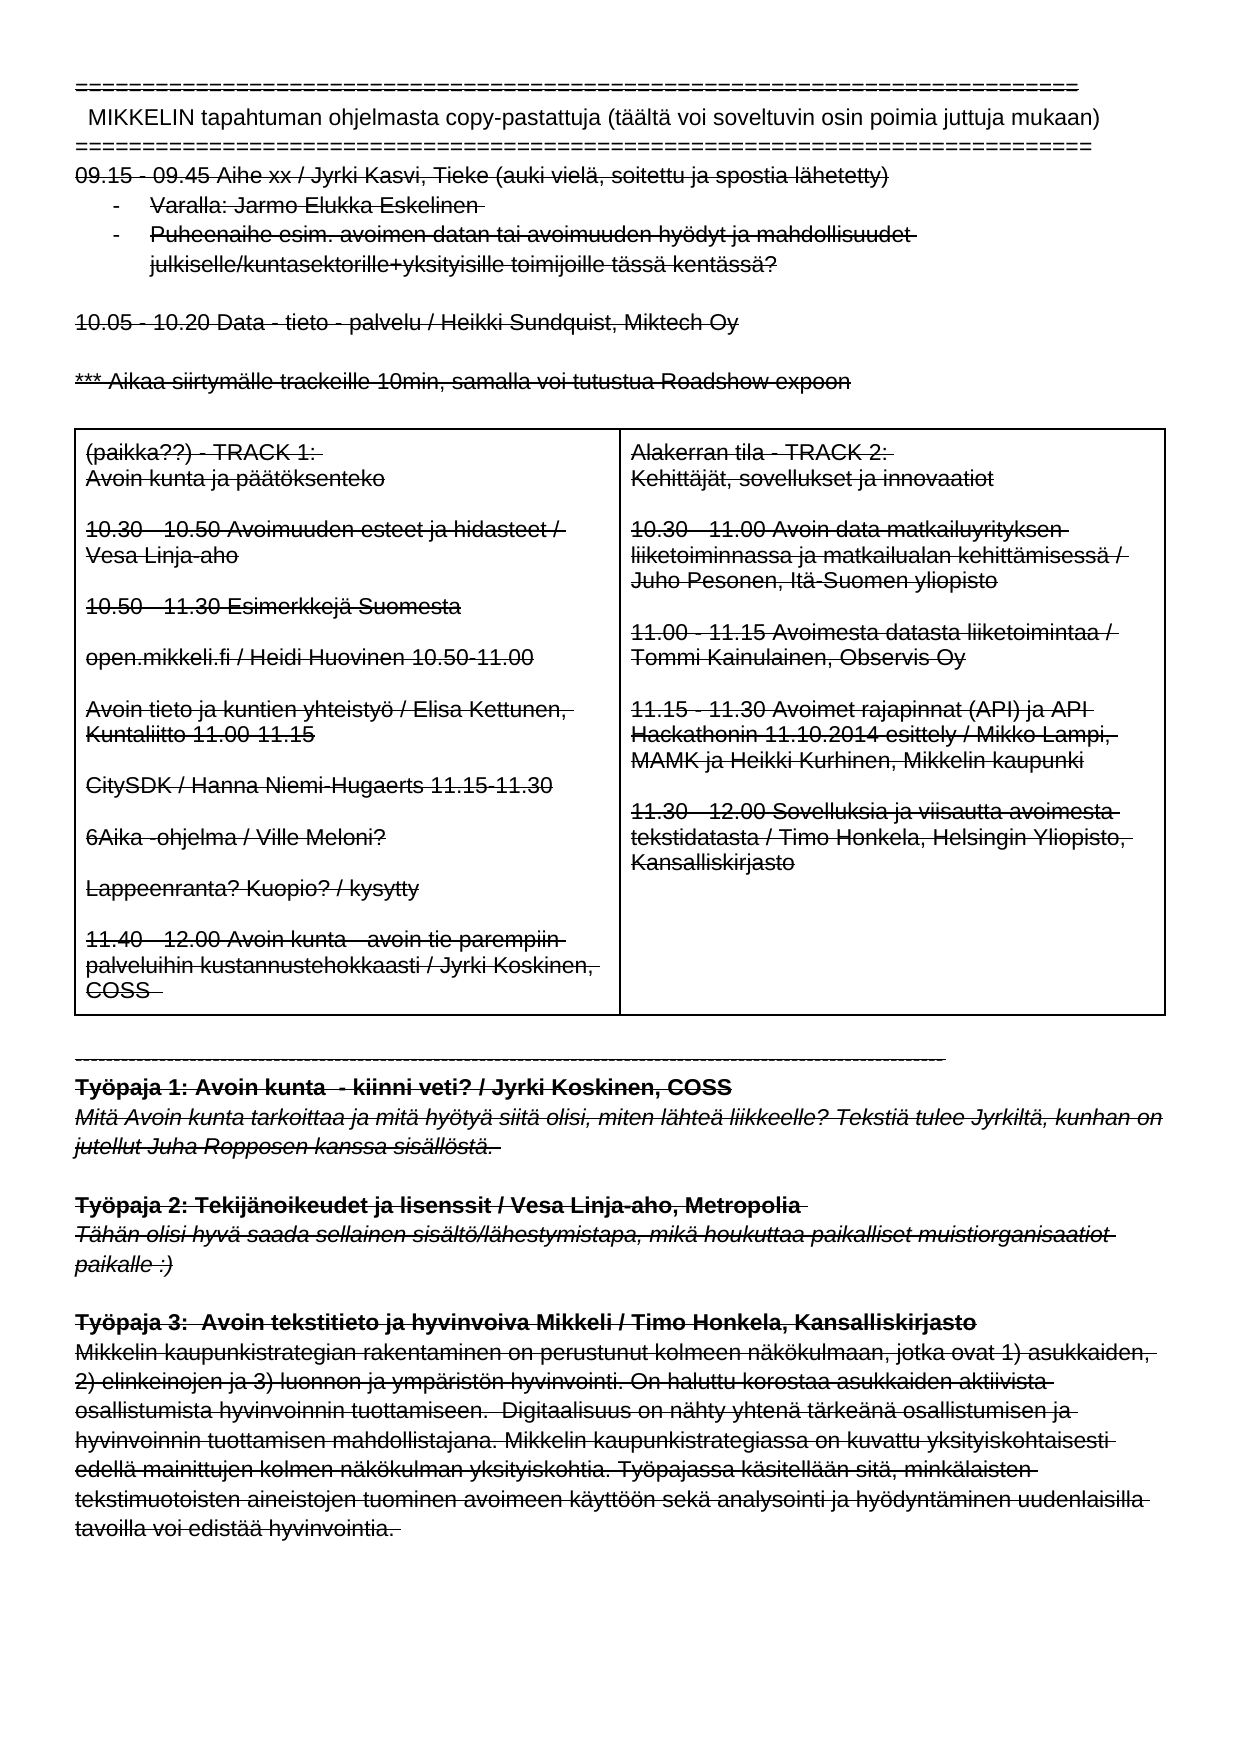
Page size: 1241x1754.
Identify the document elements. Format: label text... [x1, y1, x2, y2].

text MIKKELIN tapahtuman ohjelmasta copy-pastattuja (täältä voi soveltuvin osin poimia juttuja mukaan) ============================================================================ [75, 104, 1165, 159]
text 10.05 - 10.20 Data - tieto - palvelu / Heikki Sundquist, Miktech Oy [75, 310, 1165, 336]
text Mikkelin kaupunkistrategian rakentaminen on perustunut kolmeen näkökulmaan, jotka ovat 1) asukkaiden, 2) elinkeinojen ja 3) luonnon ja ympäristön hyvinvointi. On haluttu korostaa asukkaiden aktiivista osallistumista hyvinvoinnin tuottamiseen. Digitaalisuus on nähty yhtenä tärkeänä osallistumisen ja hyvinvoinnin tuottamisen mahdollistajana. Mikkelin kaupunkistrategiassa on kuvattu yksityiskohtaisesti edellä mainittujen kolmen näkökulman yksityiskohtia. Työpajassa käsitellään sitä, minkälaisten tekstimuotoisten aineistojen tuominen avoimeen käyttöön sekä analysointi ja hyödyntäminen uudenlaisilla tavoilla voi edistää hyvinvointia. [75, 1339, 1165, 1541]
text Mitä Avoin kunta tarkoittaa ja mitä hyötyä siitä olisi, miten lähteä liikkeelle? Tekstiä tulee Jyrkiltä, kunhan on jutellut Juha Ropposen kanssa sisällöstä. [75, 1104, 1165, 1159]
text Tähän olisi hyvä saada sellainen sisältö/lähestymistapa, mikä houkuttaa paikalliset muistiorganisaatiot paikalle :) [75, 1222, 1165, 1277]
list Varalla: Jarmo Elukka Eskelinen [112, 192, 1165, 218]
text 09.15 - 09.45 Aihe xx / Jyrki Kasvi, Tieke (auki vielä, soitettu ja spostia lähetetty) [75, 163, 1165, 189]
table_header (paikka??) - TRACK 1: Avoin kunta ja päätöksenteko 10.30 - 10.50 Avoimuuden esteet ja hidasteet / Vesa Linja-aho 10.50 - 11.30 Esimerkkejä Suomesta open.mikkeli.fi / Heidi Huovinen 10.50-11.00 Avoin tieto ja kuntien yhteistyö / Elisa Kettunen, Kuntaliitto 11.00-11.15 CitySDK / Hanna Niemi-Hugaerts 11.15-11.30 6Aika -ohjelma / Ville Meloni? Lappeenranta? Kuopio? / kysytty 11.40 - 12.00 Avoin kunta - avoin tie parempiin palveluihin kustannustehokkaasti / Jyrki Koskinen, COSS [76, 430, 619, 1014]
text *** Aikaa siirtymälle trackeille 10min, samalla voi tutustua Roadshow expoon [75, 369, 1165, 394]
text Työpaja 2: Tekijänoikeudet ja lisenssit / Vesa Linja-aho, Metropolia [75, 1192, 1165, 1218]
text =========================================================================== [75, 75, 1165, 101]
text ------------------------------------------------------------------------------------------------------------------ [75, 1046, 1165, 1071]
text Työpaja 3: Avoin tekstitieto ja hyvinvoiva Mikkeli / Timo Honkela, Kansalliskirjasto [75, 1310, 1165, 1336]
text Työpaja 1: Avoin kunta - kiinni veti? / Jyrki Koskinen, COSS [75, 1075, 1165, 1101]
table_header Alakerran tila - TRACK 2: Kehittäjät, sovellukset ja innovaatiot 10.30 - 11.00 Avoin data matkailuyrityksen liiketoiminnassa ja matkailualan kehittämisessä / Juho Pesonen, Itä-Suomen yliopisto 11.00 - 11.15 Avoimesta datasta liiketoimintaa / Tommi Kainulainen, Observis Oy 11.15 - 11.30 Avoimet rajapinnat (API) ja API Hackathonin 11.10.2014 esittely / Mikko Lampi, MAMK ja Heikki Kurhinen, Mikkelin kaupunki 11.30 - 12.00 Sovelluksia ja viisautta avoimesta tekstidatasta / Timo Honkela, Helsingin Yliopisto, Kansalliskirjasto [621, 430, 1164, 1014]
list Puheenaihe esim. avoimen datan tai avoimuuden hyödyt ja mahdollisuudet julkiselle/kuntasektorille+yksityisille toimijoille tässä kentässä? [112, 222, 1165, 277]
